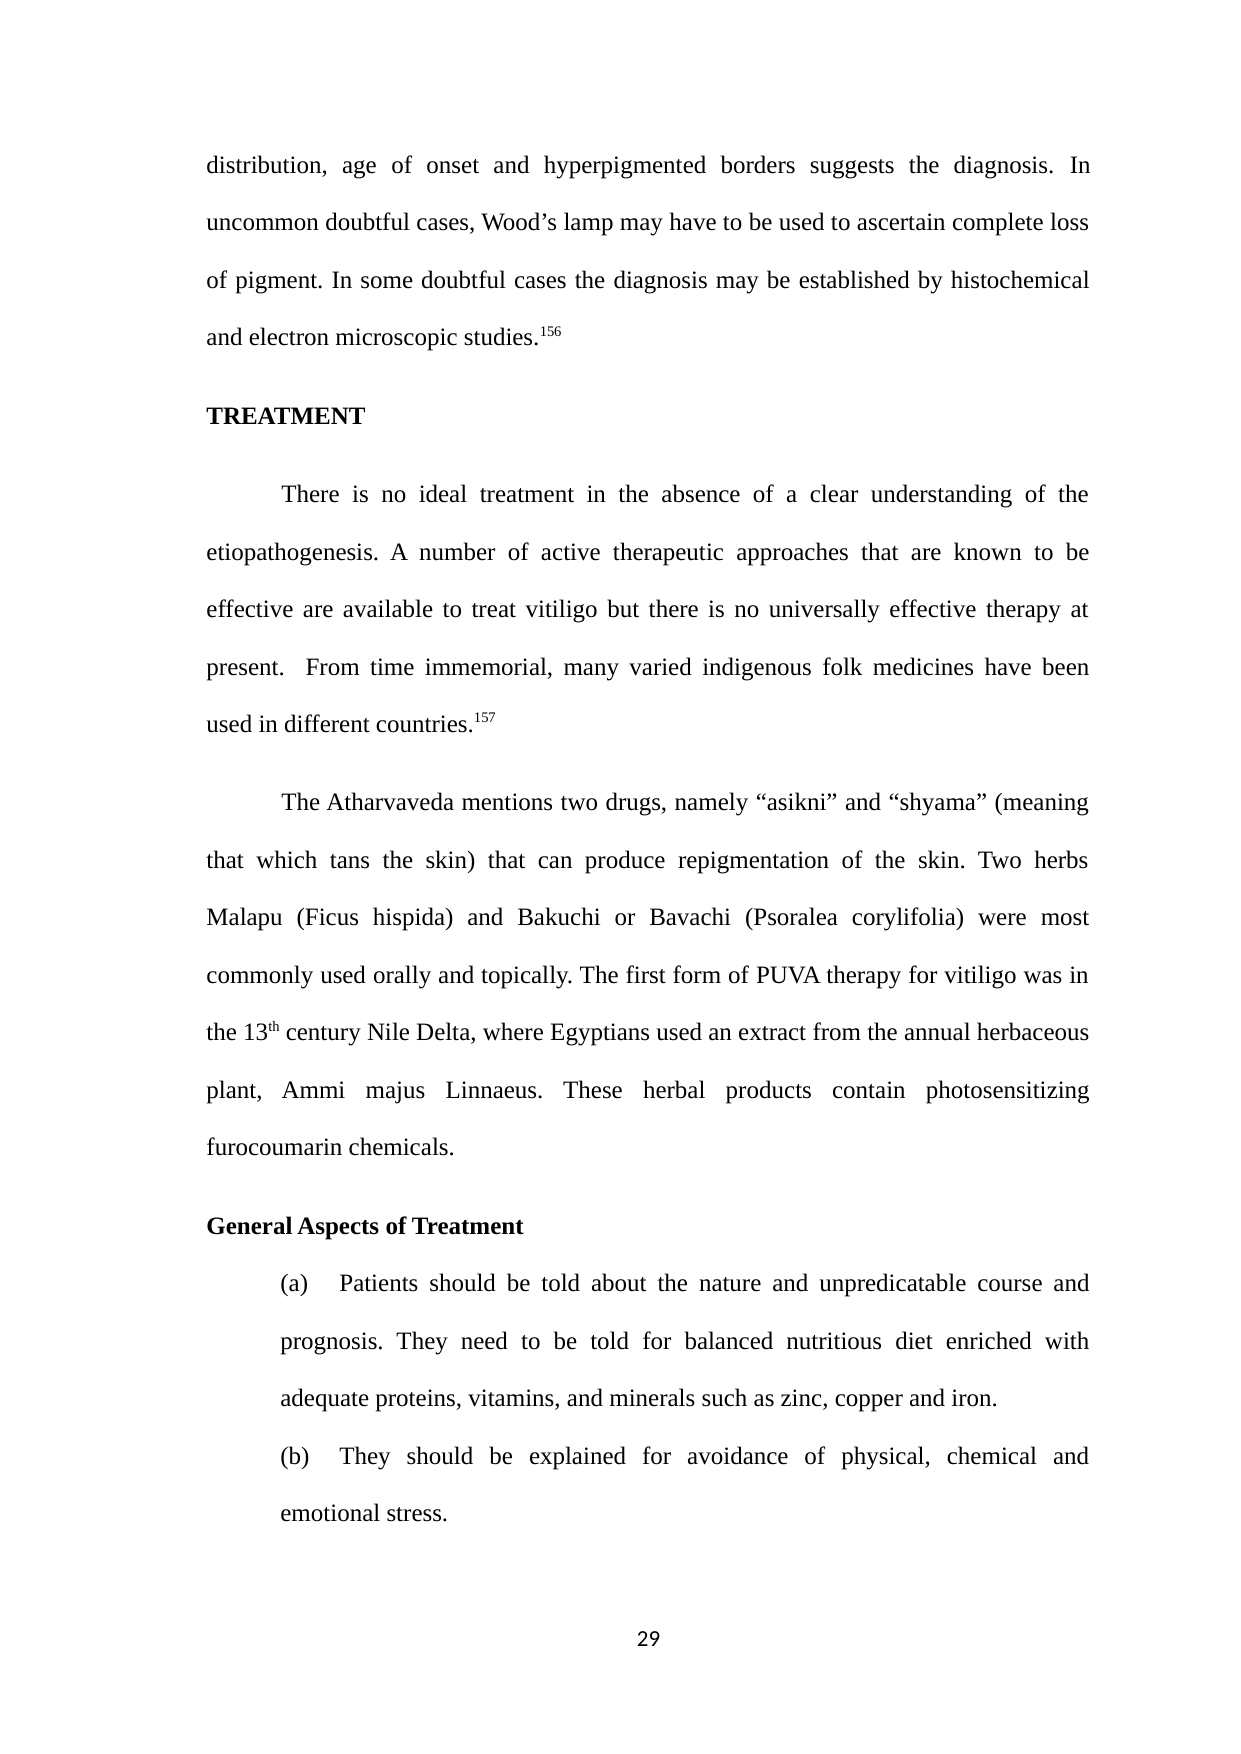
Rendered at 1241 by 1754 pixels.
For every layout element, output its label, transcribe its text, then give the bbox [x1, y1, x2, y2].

text distribution, age of onset and hyperpigmented borders suggests the diagnosis. In uncommon doubtful cases, Wood’s lamp may have to be used to ascertain complete loss of pigment. In some doubtful cases the diagnosis may be established by histochemical and electron microscopic studies.156 [206, 150, 1090, 351]
text General Aspects of Treatment [206, 1211, 1090, 1239]
list Patients should be told about the nature and unpredicatable course and prognosis. They need to be told for balanced nutritious diet enriched with adequate proteins, vitamins, and minerals such as zinc, copper and iron. [280, 1268, 1090, 1412]
list They should be explained for avoidance of physical, chemical and emotional stress. [280, 1441, 1090, 1527]
text The Atharvaveda mentions two drugs, namely “asikni” and “shyama” (meaning that which tans the skin) that can produce repigmentation of the skin. Two herbs Malapu (Ficus hispida) and Bakuchi or Bavachi (Psoralea corylifolia) were most commonly used orally and topically. The first form of PUVA therapy for vitiligo was in the 13th century Nile Delta, where Egyptians used an extract from the annual herbaceous plant, Ammi majus Linnaeus. These herbal products contain photosensitizing furocoumarin chemicals. [206, 787, 1090, 1161]
text There is no ideal treatment in the absence of a clear understanding of the etiopathogenesis. A number of active therapeutic approaches that are known to be effective are available to treat vitiligo but there is no universally effective therapy at present. From time immemorial, many varied indigenous folk medicines have been used in different countries.157 [206, 479, 1090, 738]
text TREATMENT [206, 401, 1090, 429]
